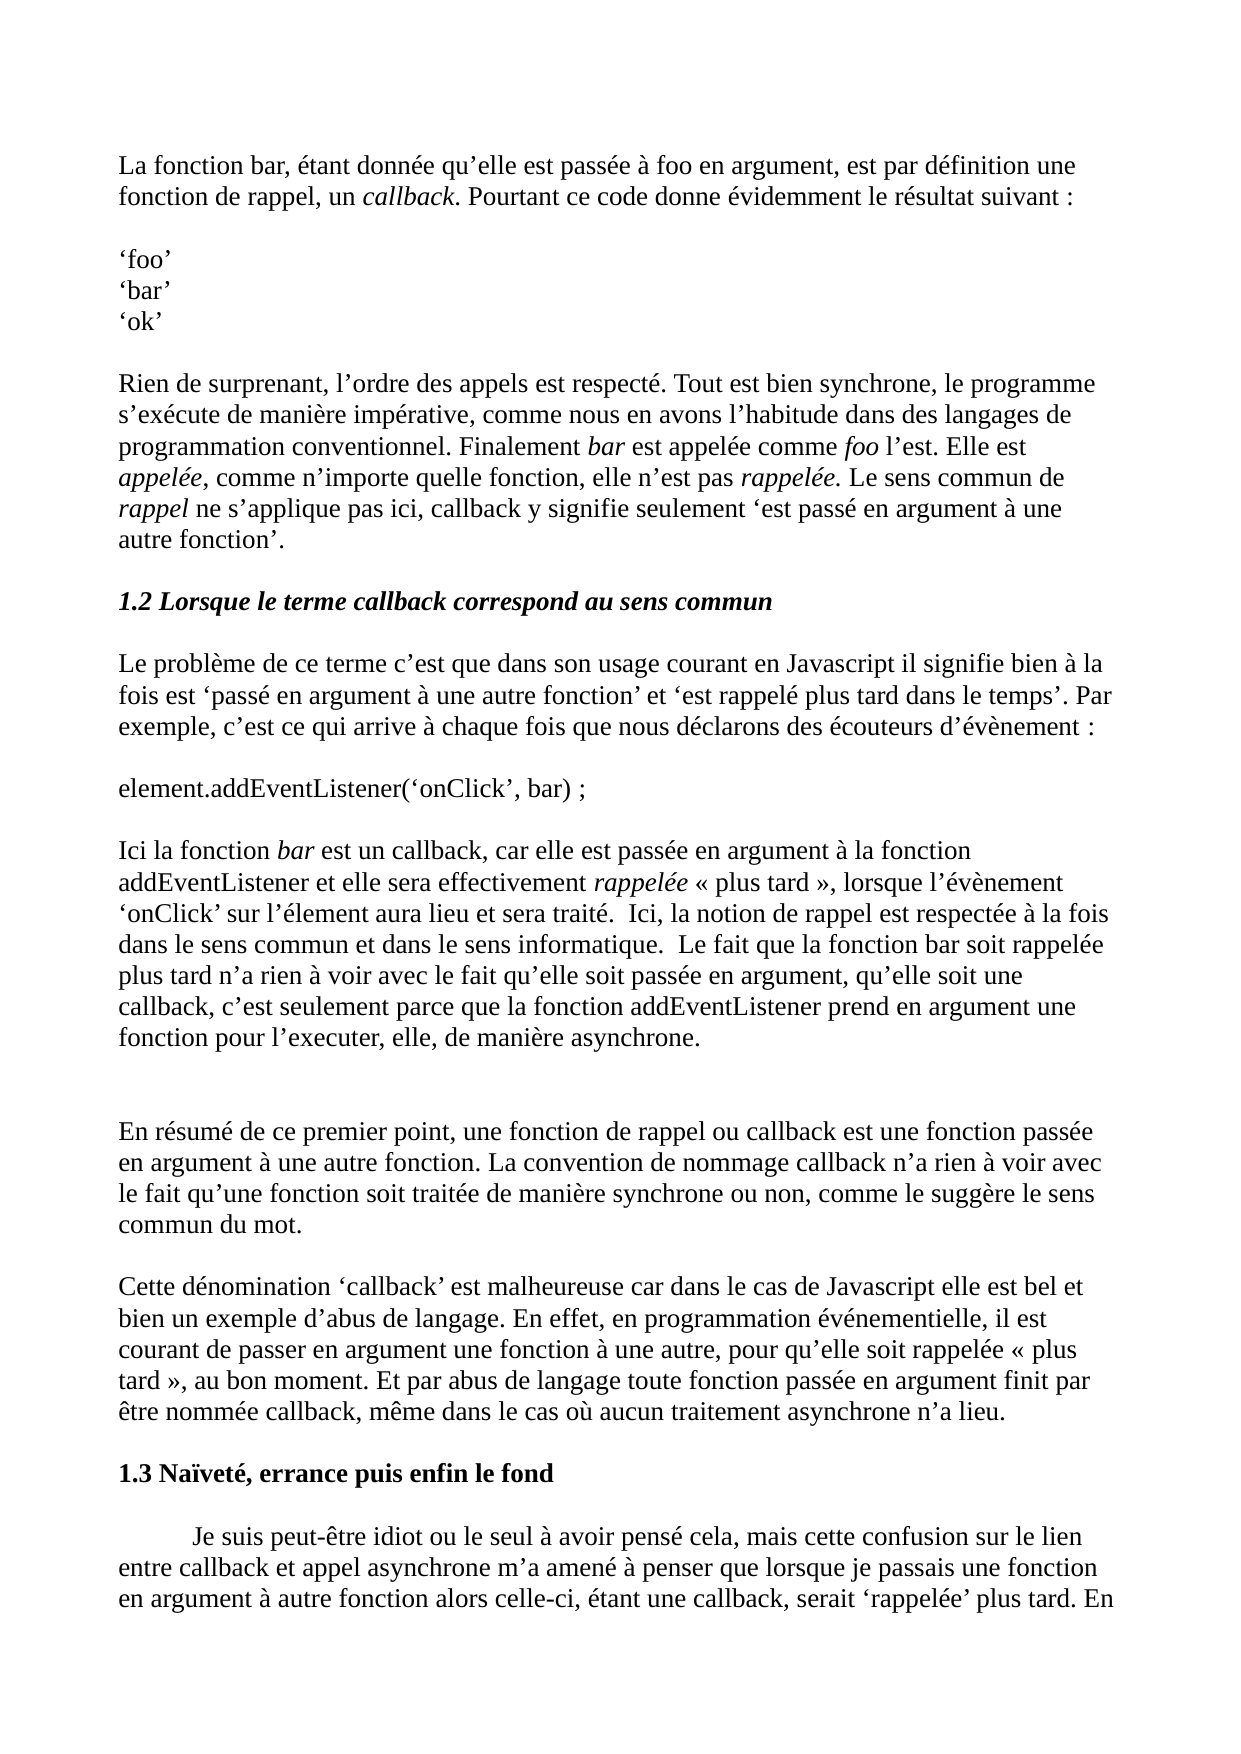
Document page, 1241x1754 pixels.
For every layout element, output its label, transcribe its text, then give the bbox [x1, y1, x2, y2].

text Ici la fonction bar est un callback, car elle est passée en argument à la fonction addEventListener et elle sera effectivement rappelée « plus tard », lorsque l’évènement ‘onClick’ sur l’élement aura lieu et sera traité. Ici, la notion de rappel est respectée à la fois dans le sens commun et dans le sens informatique. Le fait que la fonction bar soit rappelée plus tard n’a rien à voir avec le fait qu’elle soit passée en argument, qu’elle soit une callback, c’est seulement parce que la fonction addEventListener prend en argument une fonction pour l’executer, elle, de manière asynchrone. [118, 834, 1122, 1052]
text element.addEventListener(‘onClick’, bar) ; [118, 772, 1122, 803]
text ‘ok’ [118, 305, 1122, 336]
text 1.2 Lorsque le terme callback correspond au sens commun [118, 585, 1122, 616]
text Cette dénomination ‘callback’ est malheureuse car dans le cas de Javascript elle est bel et bien un exemple d’abus de langage. En effet, en programmation événementielle, il est courant de passer en argument une fonction à une autre, pour qu’elle soit rappelée « plus tard », au bon moment. Et par abus de langage toute fonction passée en argument finit par être nommée callback, même dans le cas où aucun traitement asynchrone n’a lieu. [118, 1271, 1122, 1426]
text En résumé de ce premier point, une fonction de rappel ou callback est une fonction passée en argument à une autre fonction. La convention de nommage callback n’a rien à voir avec le fait qu’une fonction soit traitée de manière synchrone ou non, comme le suggère le sens commun du mot. [118, 1115, 1122, 1239]
text Le problème de ce terme c’est que dans son usage courant en Javascript il signifie bien à la fois est ‘passé en argument à une autre fonction’ et ‘est rappelé plus tard dans le temps’. Par exemple, c’est ce qui arrive à chaque fois que nous déclarons des écouteurs d’évènement : [118, 648, 1122, 741]
text La fonction bar, étant donnée qu’elle est passée à foo en argument, est par définition une fonction de rappel, un callback. Pourtant ce code donne évidemment le résultat suivant : [118, 149, 1122, 212]
text 1.3 Naïveté, errance puis enfin le fond [118, 1457, 1122, 1488]
text Je suis peut-être idiot ou le seul à avoir pensé cela, mais cette confusion sur le lien entre callback et appel asynchrone m’a amené à penser que lorsque je passais une fonction en argument à autre fonction alors celle-ci, étant une callback, serait ‘rappelée’ plus tard. En [118, 1520, 1122, 1613]
text Rien de surprenant, l’ordre des appels est respecté. Tout est bien synchrone, le programme s’exécute de manière impérative, comme nous en avons l’habitude dans des langages de programmation conventionnel. Finalement bar est appelée comme foo l’est. Elle est appelée, comme n’importe quelle fonction, elle n’est pas rappelée. Le sens commun de rappel ne s’applique pas ici, callback y signifie seulement ‘est passé en argument à une autre fonction’. [118, 367, 1122, 554]
text ‘foo’ [118, 243, 1122, 274]
text ‘bar’ [118, 274, 1122, 305]
